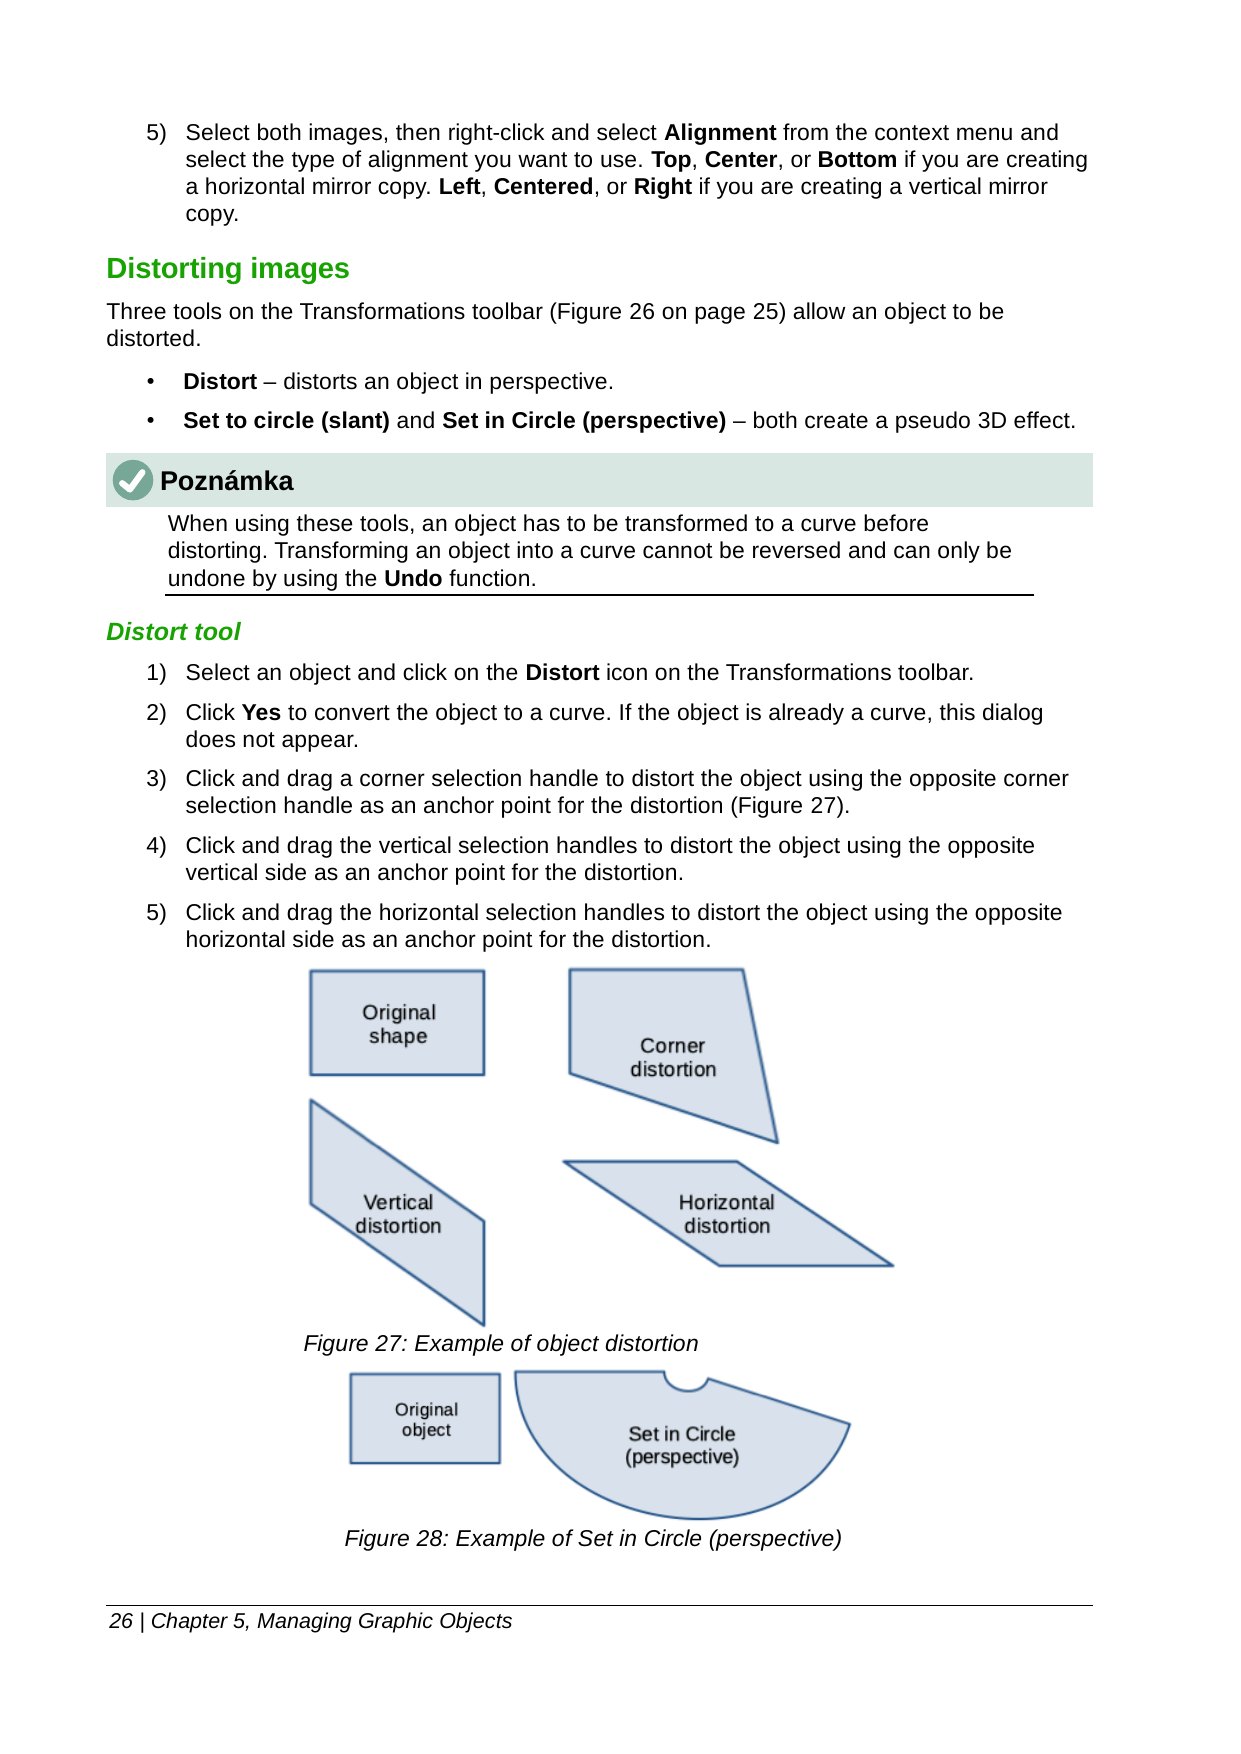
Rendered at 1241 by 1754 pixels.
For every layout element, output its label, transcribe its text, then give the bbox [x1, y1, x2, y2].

subtitle Distorting images [106, 251, 1093, 285]
picture [344, 1368, 855, 1525]
list Select an object and click on the Distort icon on the Transformations toolbar. [167, 658, 1093, 685]
subtitle Distort tool [106, 617, 1093, 646]
text Figure 28: Example of Set in Circle (perspective) [344, 1525, 854, 1552]
text Figure 27: Example of object distortion [303, 1330, 896, 1356]
list Distort – distorts an object in perspective. [144, 364, 1093, 394]
text Three tools on the Transformations toolbar (Figure 26 on page 25) allow an object to be distorted. [106, 297, 1093, 352]
subtitle Poznámka [106, 453, 1093, 507]
text When using these tools, an object has to be transformed to a curve before distorting. Transforming an object into a curve cannot be reversed and can only be undone by using the Undo function. [164, 507, 1034, 596]
list Click and drag the vertical selection handles to distort the object using the opposite vertical side as an anchor point for the distortion. [167, 831, 1093, 885]
list Click and drag the horizontal selection handles to distort the object using the opposite horizontal side as an anchor point for the distortion. [167, 898, 1093, 952]
picture [303, 964, 896, 1330]
list Set to circle (slant) and Set in Circle (perspective) – both create a pseudo 3D effect. [144, 404, 1093, 437]
list Select both images, then right-click and select Alignment from the context menu and select the type of alignment you want to use. Top, Center, or Bottom if you are creating a horizontal mirror copy. Left, Centered, or Right if you are creating a vertical mirror copy. [167, 118, 1093, 226]
list Click Yes to convert the object to a curve. If the object is already a curve, this dialog does not appear. [167, 698, 1093, 752]
list Click and drag a corner selection handle to distort the object using the opposite corner selection handle as an anchor point for the distortion (Figure 27). [167, 764, 1093, 819]
